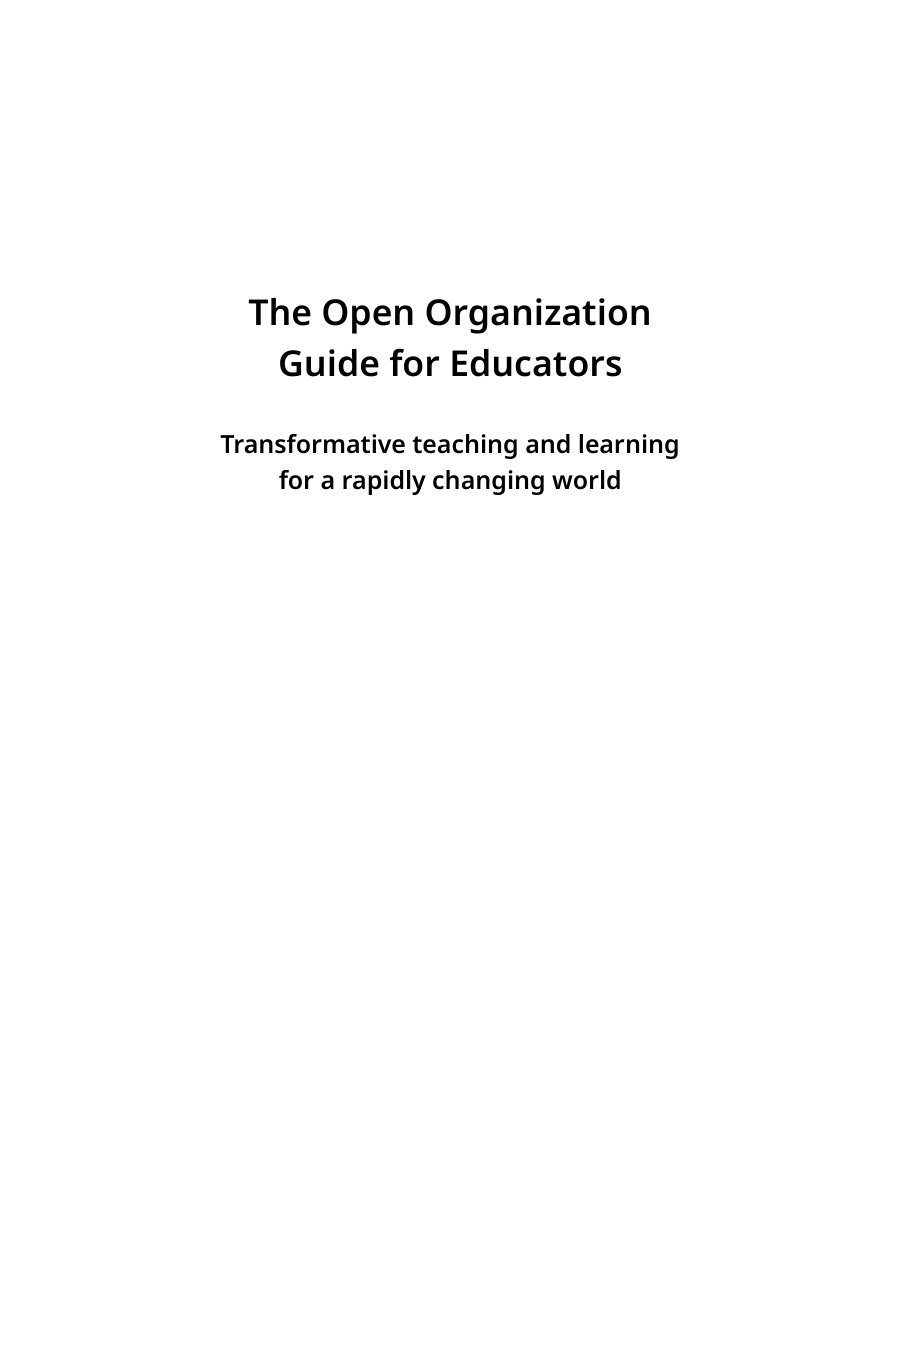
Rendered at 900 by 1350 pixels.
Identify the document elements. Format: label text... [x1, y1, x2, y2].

subtitle The Open Organization Guide for Educators [127, 287, 772, 387]
subtitle Transformative teaching and learning for a rapidly changing world [127, 427, 772, 496]
